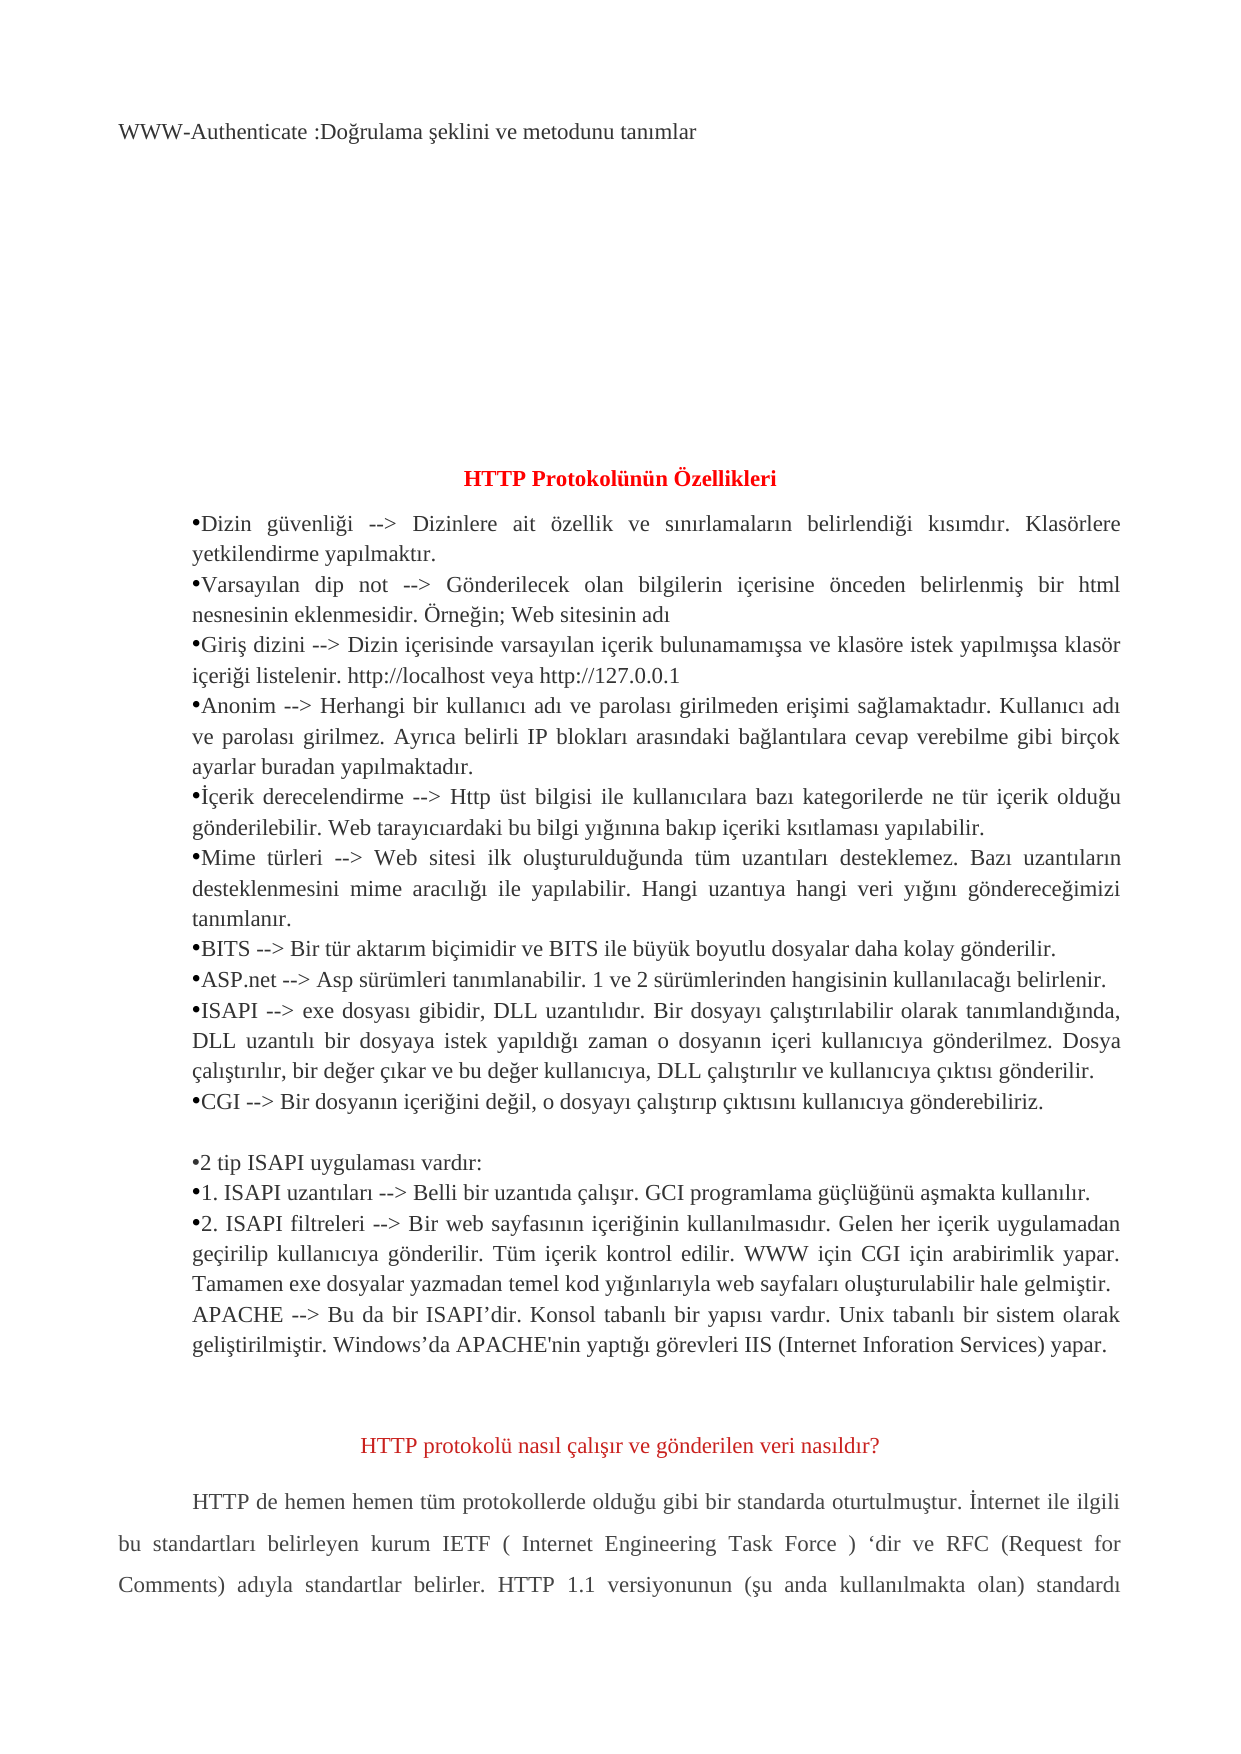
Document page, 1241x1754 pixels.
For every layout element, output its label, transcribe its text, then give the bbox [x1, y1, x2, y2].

list ASP.net --> Asp sürümleri tanımlanabilir. 1 ve 2 sürümlerinden hangisinin kullanılacağı belirlenir. [118, 966, 1122, 993]
list 2 tip ISAPI uygulaması vardır: [118, 1149, 1122, 1175]
text HTTP Protokolünün Özellikleri [118, 465, 1122, 491]
list Varsayılan dip not --> Gönderilecek olan bilgilerin içerisine önceden belirlenmiş bir html nesnesinin eklenmesidir. Örneğin; Web sitesinin adı [118, 571, 1122, 628]
list Mime türleri --> Web sitesi ilk oluşturulduğunda tüm uzantıları desteklemez. Bazı uzantıların desteklenmesini mime aracılığı ile yapılabilir. Hangi uzantıya hangi veri yığını göndereceğimizi tanımlanır. [118, 844, 1122, 931]
list ISAPI --> exe dosyası gibidir, DLL uzantılıdır. Bir dosyayı çalıştırılabilir olarak tanımlandığında, DLL uzantılı bir dosyaya istek yapıldığı zaman o dosyanın içeri kullanıcıya gönderilmez. Dosya çalıştırılır, bir değer çıkar ve bu değer kullanıcıya, DLL çalıştırılır ve kullanıcıya çıktısı gönderilir. [118, 997, 1122, 1084]
list İçerik derecelendirme --> Http üst bilgisi ile kullanıcılara bazı kategorilerde ne tür içerik olduğu gönderilebilir. Web tarayıcıardaki bu bilgi yığınına bakıp içeriki ksıtlaması yapılabilir. [118, 783, 1122, 840]
text HTTP de hemen hemen tüm protokollerde olduğu gibi bir standarda oturtulmuştur. İnternet ile ilgili bu standartları belirleyen kurum IETF ( Internet Engineering Task Force ) ‘dir ve RFC (Request for Comments) adıyla standartlar belirler. HTTP 1.1 versiyonunun (şu anda kullanılmakta olan) standardı [118, 1488, 1122, 1597]
list CGI --> Bir dosyanın içeriğini değil, o dosyayı çalıştırıp çıktısını kullanıcıya gönderebiliriz. [118, 1088, 1122, 1114]
list APACHE --> Bu da bir ISAPI’dir. Konsol tabanlı bir yapısı vardır. Unix tabanlı bir sistem olarak geliştirilmiştir. Windows’da APACHE'nin yaptığı görevleri IIS (Internet Inforation Services) yapar. [118, 1301, 1122, 1357]
list Giriş dizini --> Dizin içerisinde varsayılan içerik bulunamamışsa ve klasöre istek yapılmışsa klasör içeriği listelenir. http://localhost veya http://127.0.0.1 [118, 632, 1122, 688]
text HTTP protokolü nasıl çalışır ve gönderilen veri nasıldır? [118, 1432, 1122, 1458]
list Anonim --> Herhangi bir kullanıcı adı ve parolası girilmeden erişimi sağlamaktadır. Kullanıcı adı ve parolası girilmez. Ayrıca belirli IP blokları arasındaki bağlantılara cevap verebilme gibi birçok ayarlar buradan yapılmaktadır. [118, 692, 1122, 779]
list BITS --> Bir tür aktarım biçimidir ve BITS ile büyük boyutlu dosyalar daha kolay gönderilir. [118, 935, 1122, 962]
list 2. ISAPI filtreleri --> Bir web sayfasının içeriğinin kullanılmasıdır. Gelen her içerik uygulamadan geçirilip kullanıcıya gönderilir. Tüm içerik kontrol edilir. WWW için CGI için arabirimlik yapar. Tamamen exe dosyalar yazmadan temel kod yığınlarıyla web sayfaları oluşturulabilir hale gelmiştir. [118, 1210, 1122, 1297]
text WWW-Authenticate :Doğrulama şeklini ve metodunu tanımlar [118, 118, 1122, 177]
list 1. ISAPI uzantıları --> Belli bir uzantıda çalışır. GCI programlama güçlüğünü aşmakta kullanılır. [118, 1179, 1122, 1206]
list Dizin güvenliği --> Dizinlere ait özellik ve sınırlamaların belirlendiği kısımdır. Klasörlere yetkilendirme yapılmaktır. [118, 510, 1122, 567]
